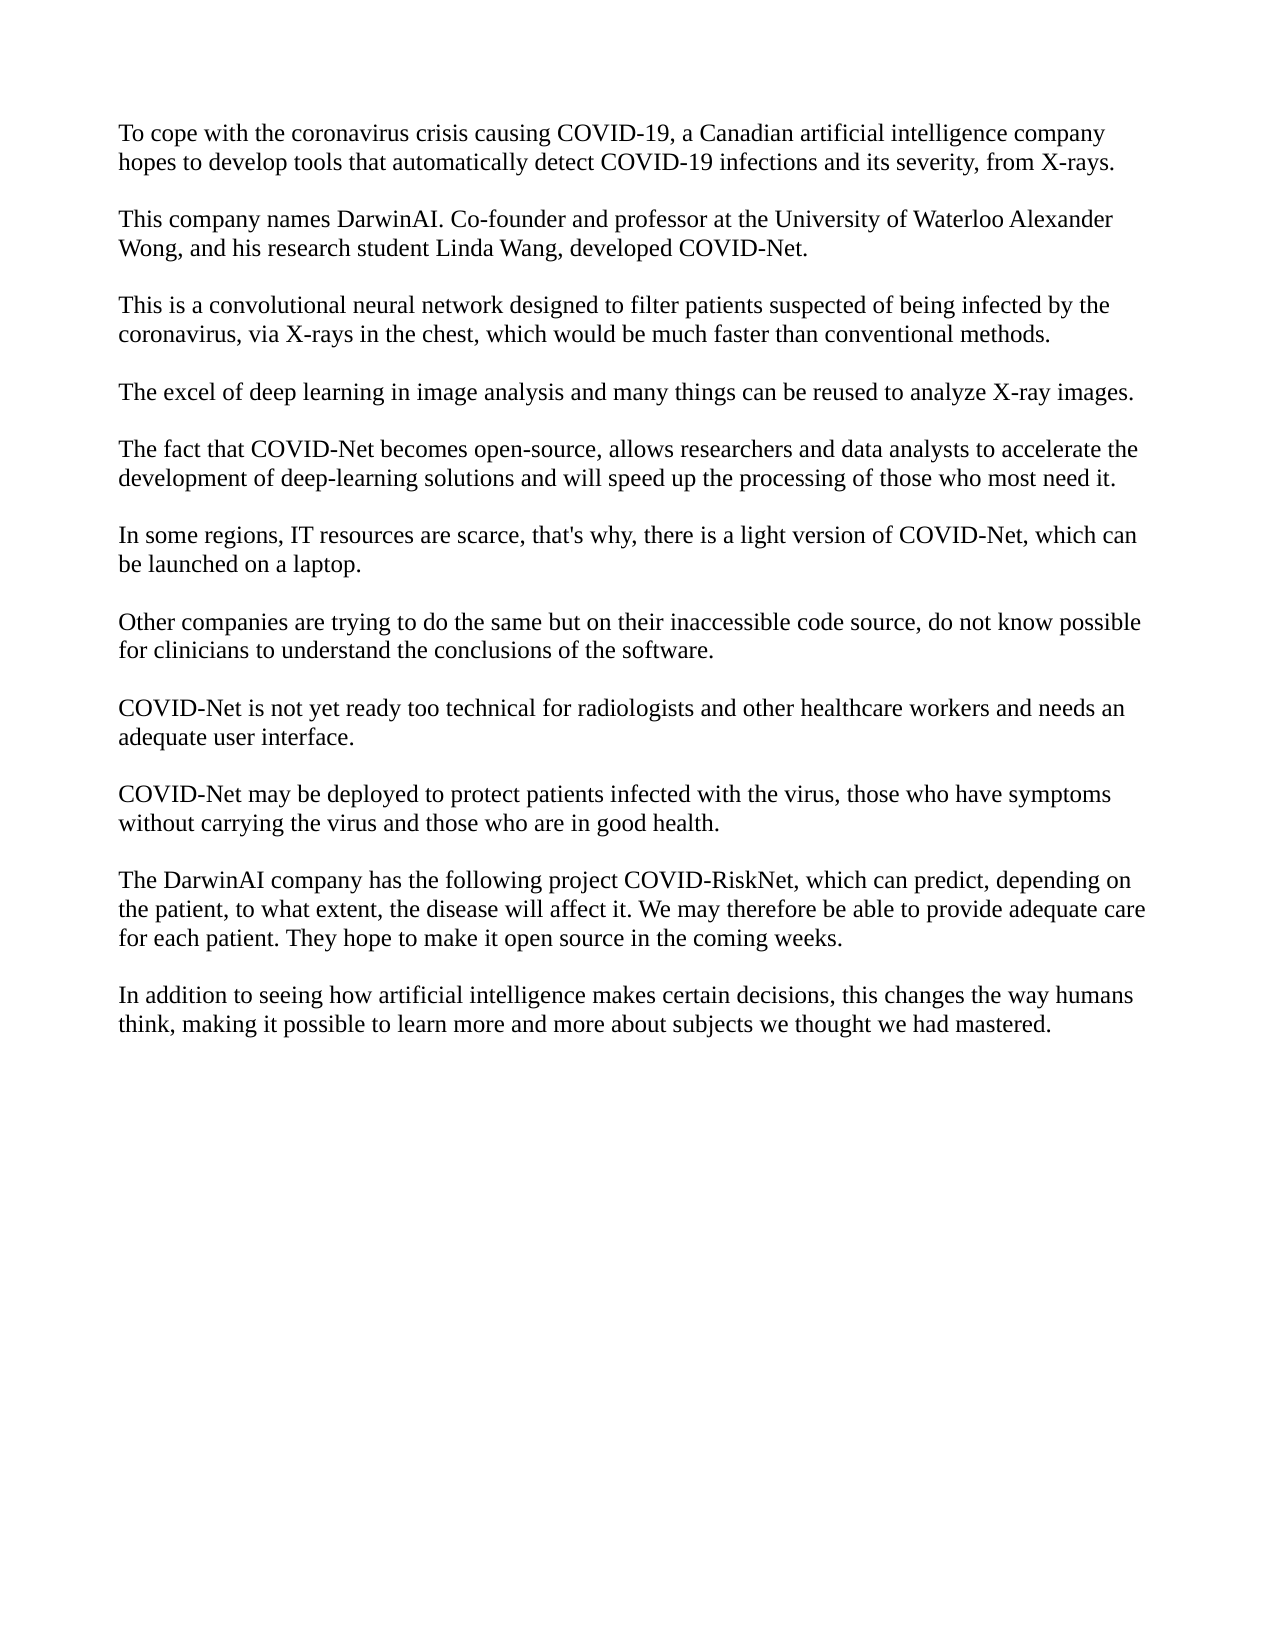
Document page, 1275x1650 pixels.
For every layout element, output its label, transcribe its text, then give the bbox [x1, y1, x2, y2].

text The DarwinAI company has the following project COVID-RiskNet, which can predict, depending on the patient, to what extent, the disease will affect it. We may therefore be able to provide adequate care for each patient. They hope to make it open source in the coming weeks. [118, 866, 1157, 952]
text The excel of deep learning in image analysis and many things can be reused to analyze X-ray images. [118, 377, 1157, 406]
text In some regions, IT resources are scarce, that's why, there is a light version of COVID-Net, which can be launched on a laptop. [118, 521, 1157, 578]
text Other companies are trying to do the same but on their inaccessible code source, do not know possible for clinicians to understand the conclusions of the software. [118, 607, 1157, 664]
text This is a convolutional neural network designed to filter patients suspected of being infected by the coronavirus, via X-rays in the chest, which would be much faster than conventional methods. [118, 291, 1157, 348]
text In addition to seeing how artificial intelligence makes certain decisions, this changes the way humans think, making it possible to learn more and more about subjects we thought we had mastered. [118, 981, 1157, 1038]
text To cope with the coronavirus crisis causing COVID-19, a Canadian artificial intelligence company hopes to develop tools that automatically detect COVID-19 infections and its severity, from X-rays. [118, 118, 1157, 176]
text COVID-Net is not yet ready too technical for radiologists and other healthcare workers and needs an adequate user interface. [118, 693, 1157, 751]
text COVID-Net may be deployed to protect patients infected with the virus, those who have symptoms without carrying the virus and those who are in good health. [118, 779, 1157, 837]
text The fact that COVID-Net becomes open-source, allows researchers and data analysts to accelerate the development of deep-learning solutions and will speed up the processing of those who most need it. [118, 434, 1157, 492]
text This company names DarwinAI. Co-founder and professor at the University of Waterloo Alexander Wong, and his research student Linda Wang, developed COVID-Net. [118, 204, 1157, 262]
